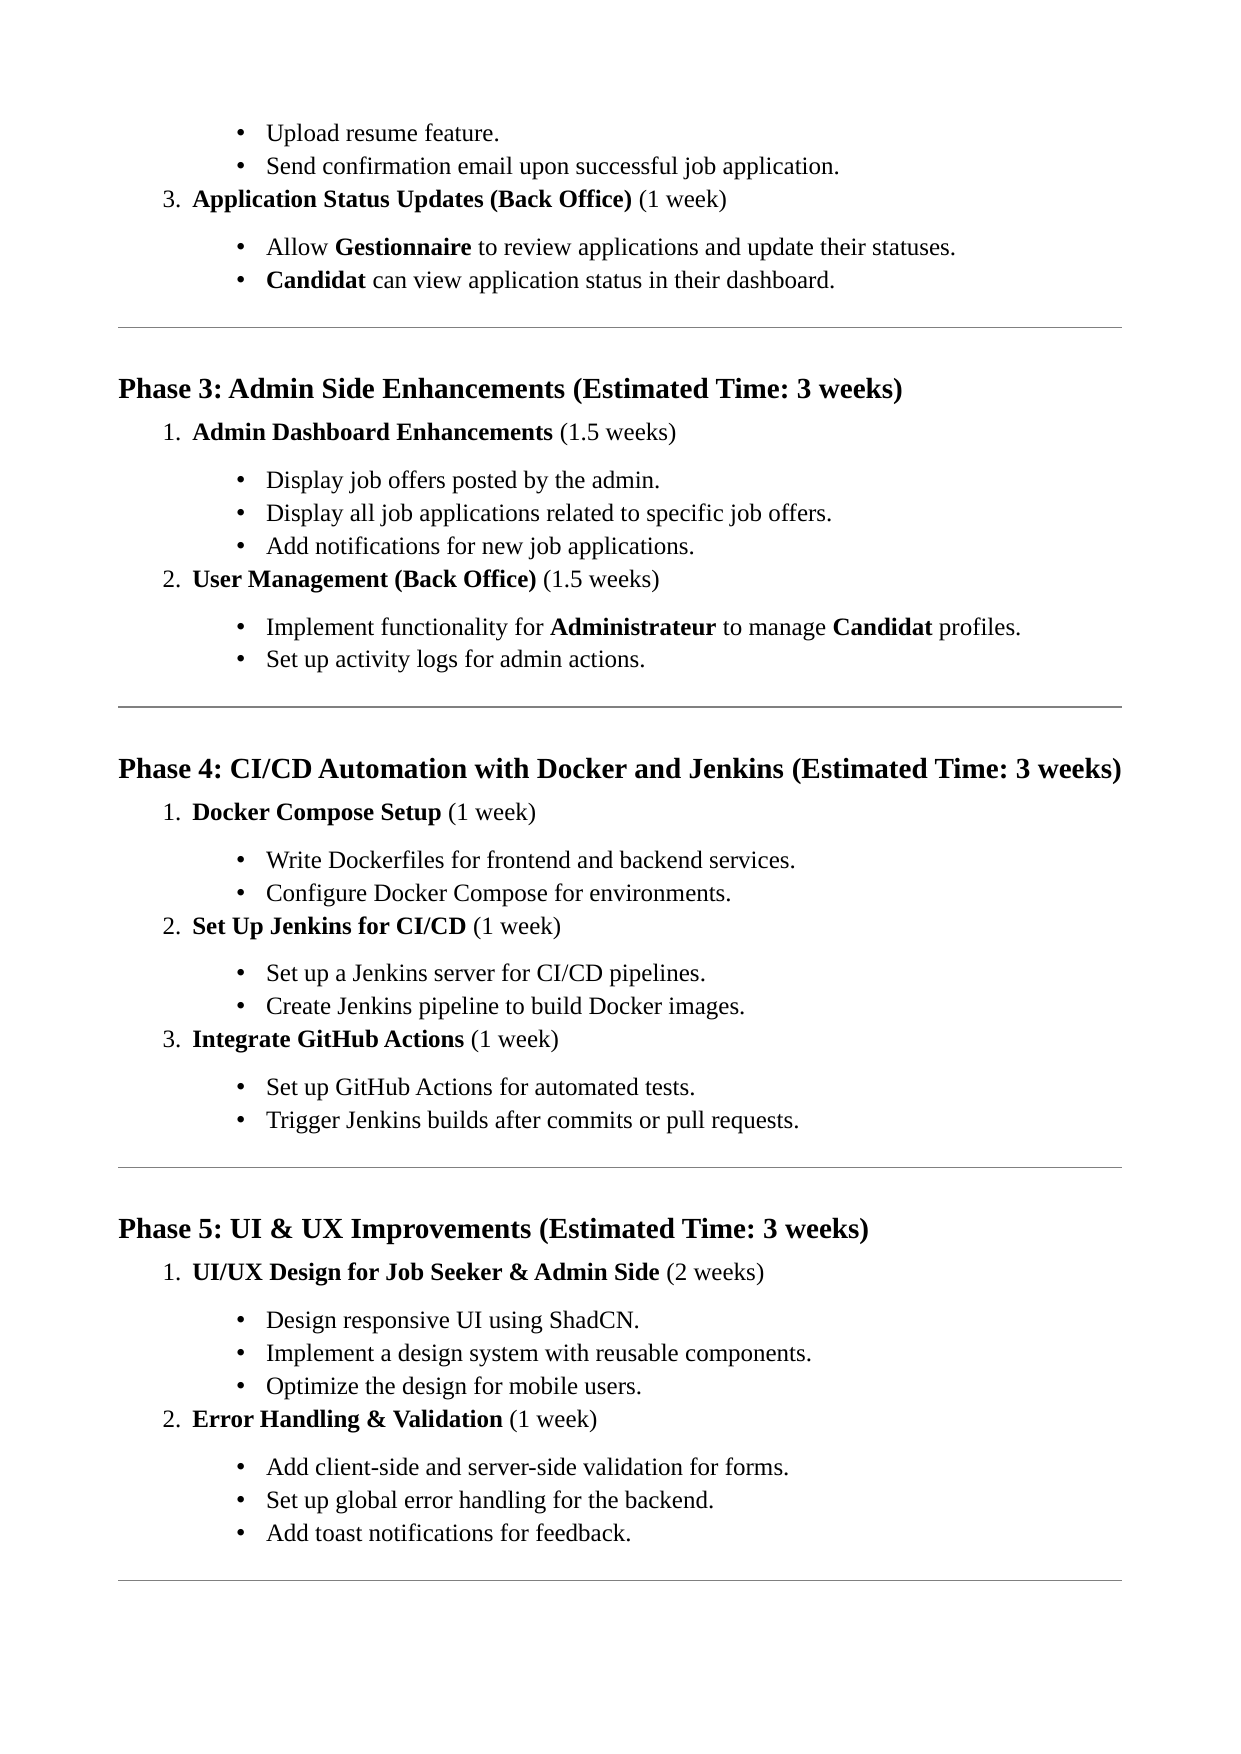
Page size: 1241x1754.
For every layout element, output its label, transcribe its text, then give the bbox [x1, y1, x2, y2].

list Add toast notifications for feedback. [236, 1518, 1122, 1547]
list Application Status Updates (Back Office) (1 week) [162, 184, 1122, 213]
list User Management (Back Office) (1.5 weeks) [162, 564, 1122, 593]
list Set up activity logs for admin actions. [236, 644, 1122, 673]
list Set up global error handling for the backend. [236, 1485, 1122, 1513]
list Candidat can view application status in their dashboard. [236, 265, 1122, 293]
list Implement functionality for Administrateur to manage Candidat profiles. [236, 612, 1122, 640]
list Send confirmation email upon successful job application. [236, 151, 1122, 180]
list Admin Dashboard Enhancements (1.5 weeks) [162, 417, 1122, 446]
list Set up GitHub Actions for automated tests. [236, 1072, 1122, 1101]
list Set Up Jenkins for CI/CD (1 week) [162, 911, 1122, 939]
list Write Dockerfiles for frontend and backend services. [236, 845, 1122, 873]
list Trigger Jenkins builds after commits or pull requests. [236, 1105, 1122, 1134]
subtitle Phase 3: Admin Side Enhancements (Estimated Time: 3 weeks) [118, 371, 1122, 405]
list Allow Gestionnaire to review applications and update their statuses. [236, 232, 1122, 261]
subtitle Phase 5: UI & UX Improvements (Estimated Time: 3 weeks) [118, 1211, 1122, 1245]
list Error Handling & Validation (1 week) [162, 1404, 1122, 1433]
list Display job offers posted by the admin. [236, 465, 1122, 494]
list Create Jenkins pipeline to build Docker images. [236, 991, 1122, 1020]
list Configure Docker Compose for environments. [236, 878, 1122, 906]
list Add client-side and server-side validation for forms. [236, 1452, 1122, 1481]
subtitle Phase 4: CI/CD Automation with Docker and Jenkins (Estimated Time: 3 weeks) [118, 751, 1122, 784]
list UI/UX Design for Job Seeker & Admin Side (2 weeks) [162, 1257, 1122, 1286]
list Implement a design system with reusable components. [236, 1338, 1122, 1367]
list Upload resume feature. [236, 118, 1122, 147]
list Display all job applications related to specific job offers. [236, 498, 1122, 527]
list Integrate GitHub Actions (1 week) [162, 1024, 1122, 1053]
list Optimize the design for mobile users. [236, 1371, 1122, 1400]
list Design responsive UI using ShadCN. [236, 1305, 1122, 1334]
list Set up a Jenkins server for CI/CD pipelines. [236, 958, 1122, 987]
list Add notifications for new job applications. [236, 531, 1122, 560]
list Docker Compose Setup (1 week) [162, 797, 1122, 826]
